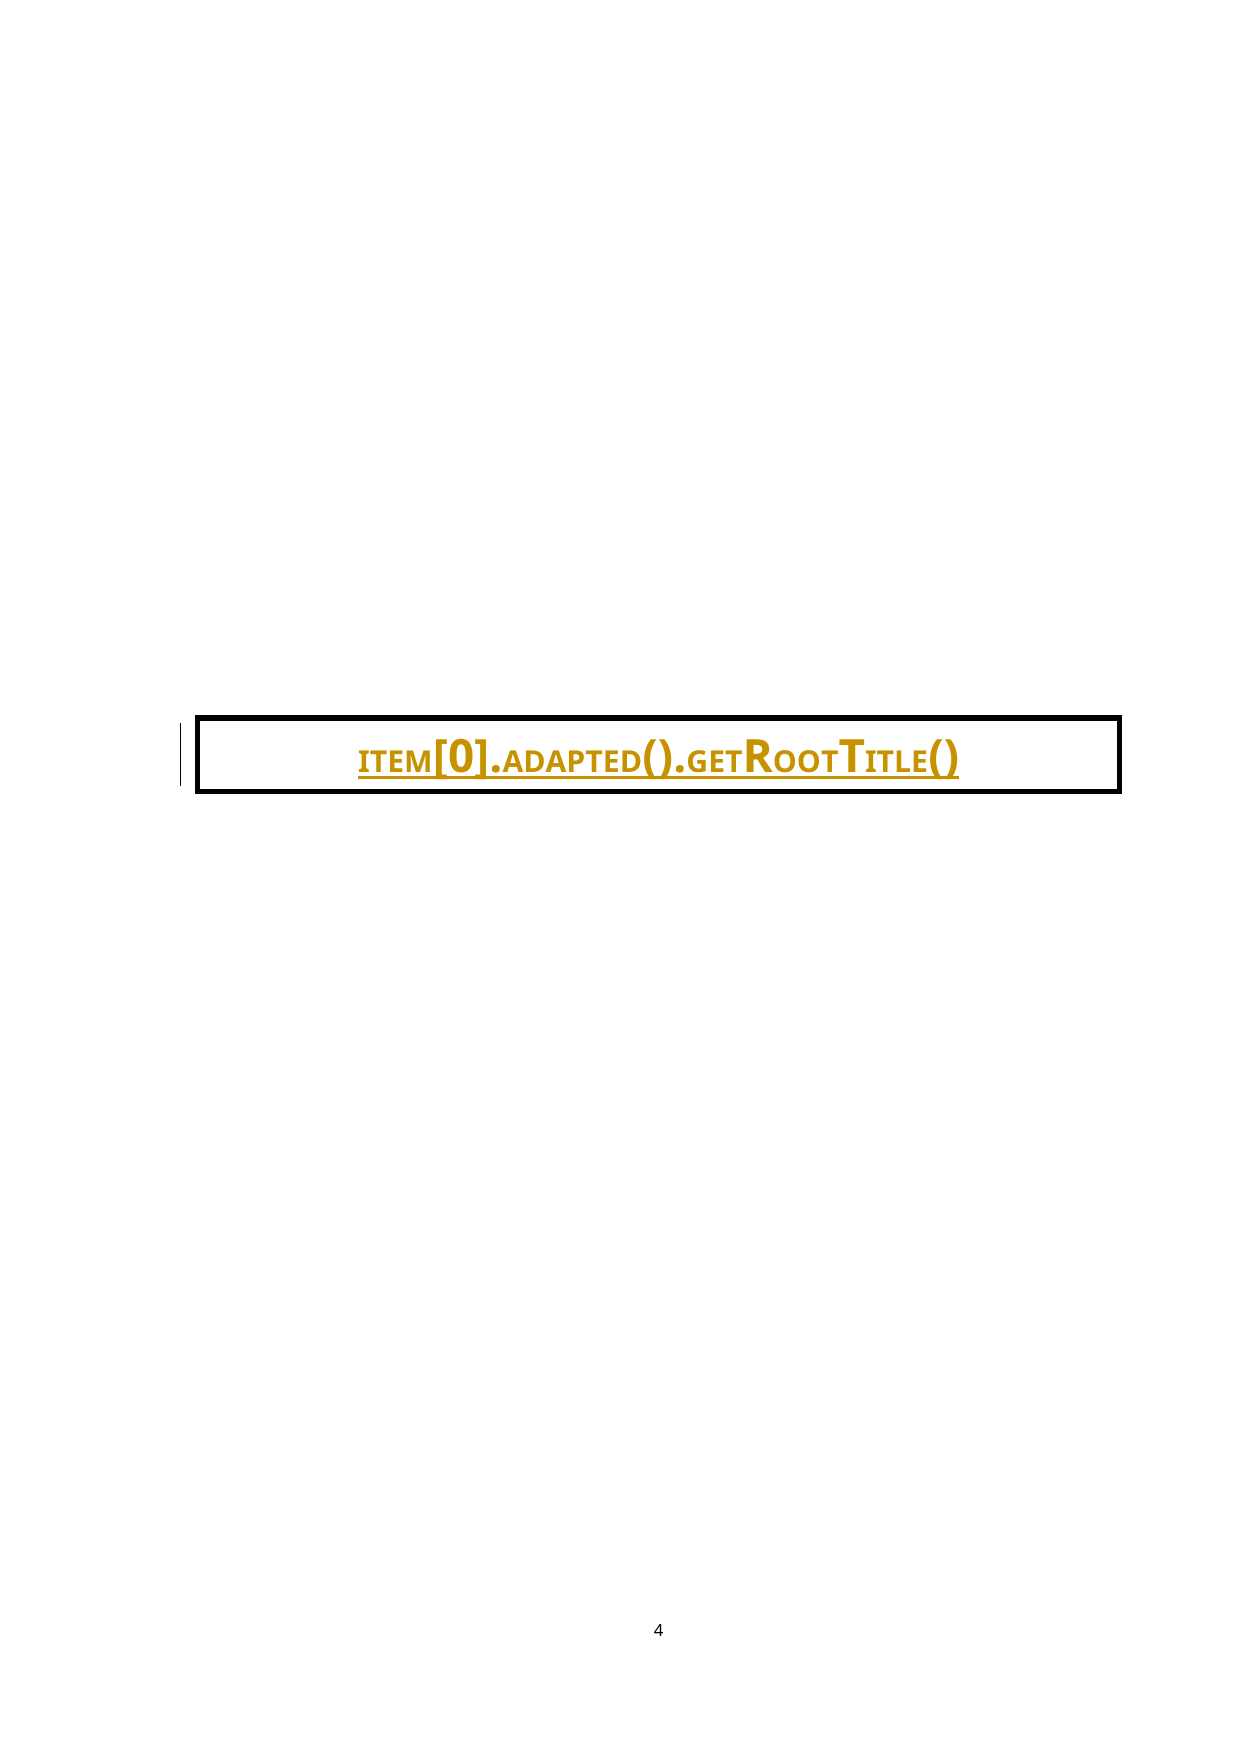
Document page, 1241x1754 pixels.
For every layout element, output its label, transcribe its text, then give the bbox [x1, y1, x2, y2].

subtitle item[0].adapted().getRootTitle() [200, 721, 1117, 789]
